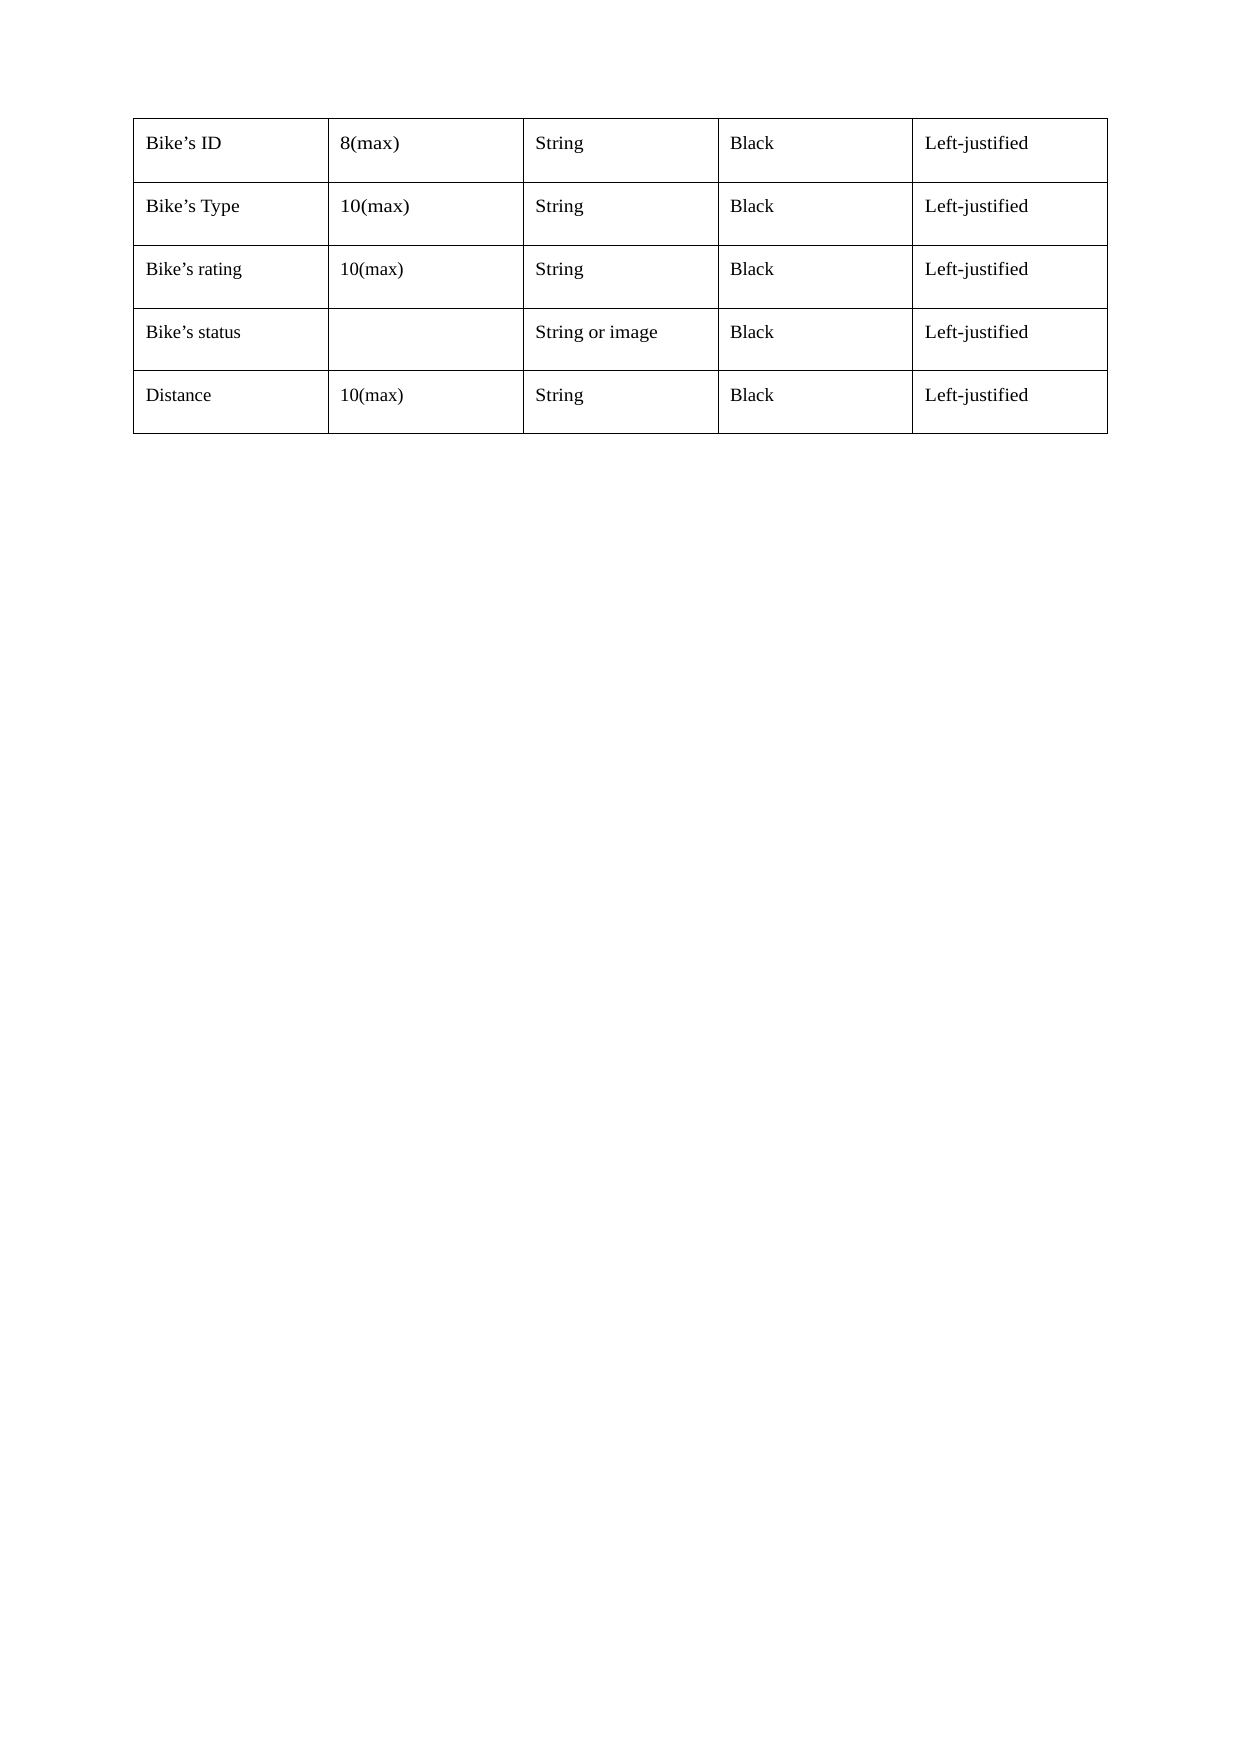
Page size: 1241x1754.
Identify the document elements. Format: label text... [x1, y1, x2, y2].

table_cell [329, 309, 523, 370]
table_cell Black [719, 371, 912, 433]
table_cell Bike’s ID [134, 119, 328, 182]
table_cell Left-justified [913, 119, 1107, 182]
table_cell Black [719, 183, 912, 244]
table_cell Black [719, 309, 912, 370]
table_cell Bike’s rating [134, 246, 328, 307]
table_cell String [524, 183, 718, 244]
table_cell 8(max) [329, 119, 523, 182]
table_cell Bike’s Type [134, 183, 328, 244]
table_cell Distance [134, 371, 328, 433]
table_cell String [524, 246, 718, 307]
table_cell Black [719, 119, 912, 182]
table_cell Left-justified [913, 309, 1107, 370]
table_cell Bike’s status [134, 309, 328, 370]
table_cell Left-justified [913, 246, 1107, 307]
table_cell 10(max) [329, 371, 523, 433]
table_cell String or image [524, 309, 718, 370]
table_cell Left-justified [913, 183, 1107, 244]
table_cell Left-justified [913, 371, 1107, 433]
table_cell String [524, 119, 718, 182]
table_cell Black [719, 246, 912, 307]
table_cell String [524, 371, 718, 433]
table_cell 10(max) [329, 183, 523, 244]
table_cell 10(max) [329, 246, 523, 307]
